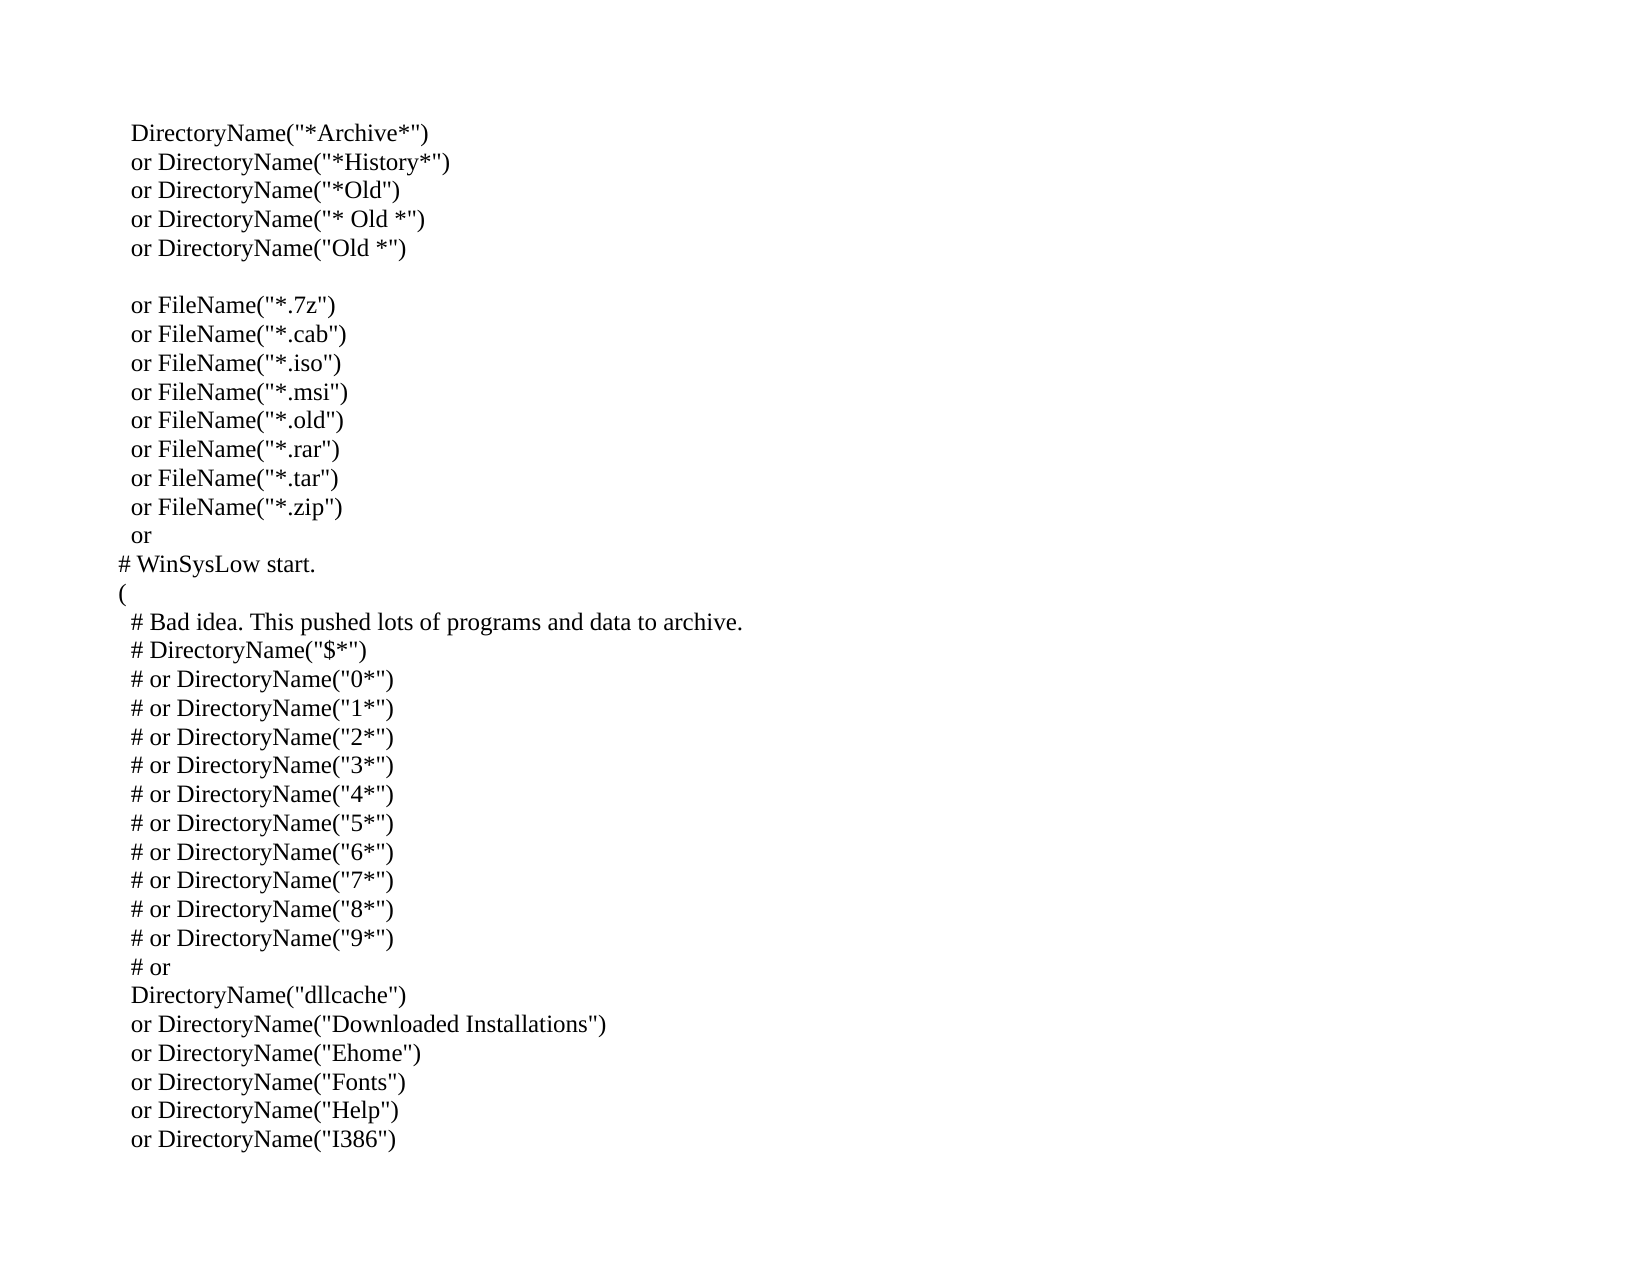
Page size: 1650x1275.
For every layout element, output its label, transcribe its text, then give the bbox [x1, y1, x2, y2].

text DirectoryName("*Archive*") [118, 118, 1532, 147]
text # or DirectoryName("1*") [118, 693, 1532, 722]
text or DirectoryName("Fonts") [118, 1067, 1532, 1096]
text or FileName("*.old") [118, 406, 1532, 434]
text # or DirectoryName("7*") [118, 866, 1532, 894]
text or DirectoryName("I386") [118, 1124, 1532, 1153]
text # or DirectoryName("0*") [118, 664, 1532, 693]
text # or DirectoryName("5*") [118, 808, 1532, 837]
text or FileName("*.cab") [118, 319, 1532, 348]
text or DirectoryName("Help") [118, 1096, 1532, 1124]
text or FileName("*.tar") [118, 463, 1532, 492]
text or [118, 521, 1532, 549]
text # DirectoryName("$*") [118, 636, 1532, 664]
text # or DirectoryName("6*") [118, 837, 1532, 866]
text or FileName("*.iso") [118, 348, 1532, 377]
text or DirectoryName("* Old *") [118, 204, 1532, 233]
text or FileName("*.msi") [118, 377, 1532, 406]
text # Bad idea. This pushed lots of programs and data to archive. [118, 607, 1532, 636]
text ( [118, 578, 1532, 607]
text or DirectoryName("Downloaded Installations") [118, 1009, 1532, 1038]
text # or DirectoryName("3*") [118, 751, 1532, 779]
text or FileName("*.zip") [118, 492, 1532, 521]
text # WinSysLow start. [118, 549, 1532, 578]
text or DirectoryName("*History*") [118, 147, 1532, 176]
text # or DirectoryName("8*") [118, 894, 1532, 923]
text or DirectoryName("Ehome") [118, 1038, 1532, 1067]
text # or [118, 952, 1532, 981]
text or DirectoryName("Old *") [118, 233, 1532, 262]
text or FileName("*.7z") [118, 291, 1532, 319]
text or FileName("*.rar") [118, 434, 1532, 463]
text # or DirectoryName("9*") [118, 923, 1532, 952]
text DirectoryName("dllcache") [118, 981, 1532, 1009]
text # or DirectoryName("2*") [118, 722, 1532, 751]
text # or DirectoryName("4*") [118, 779, 1532, 808]
text or DirectoryName("*Old") [118, 176, 1532, 204]
